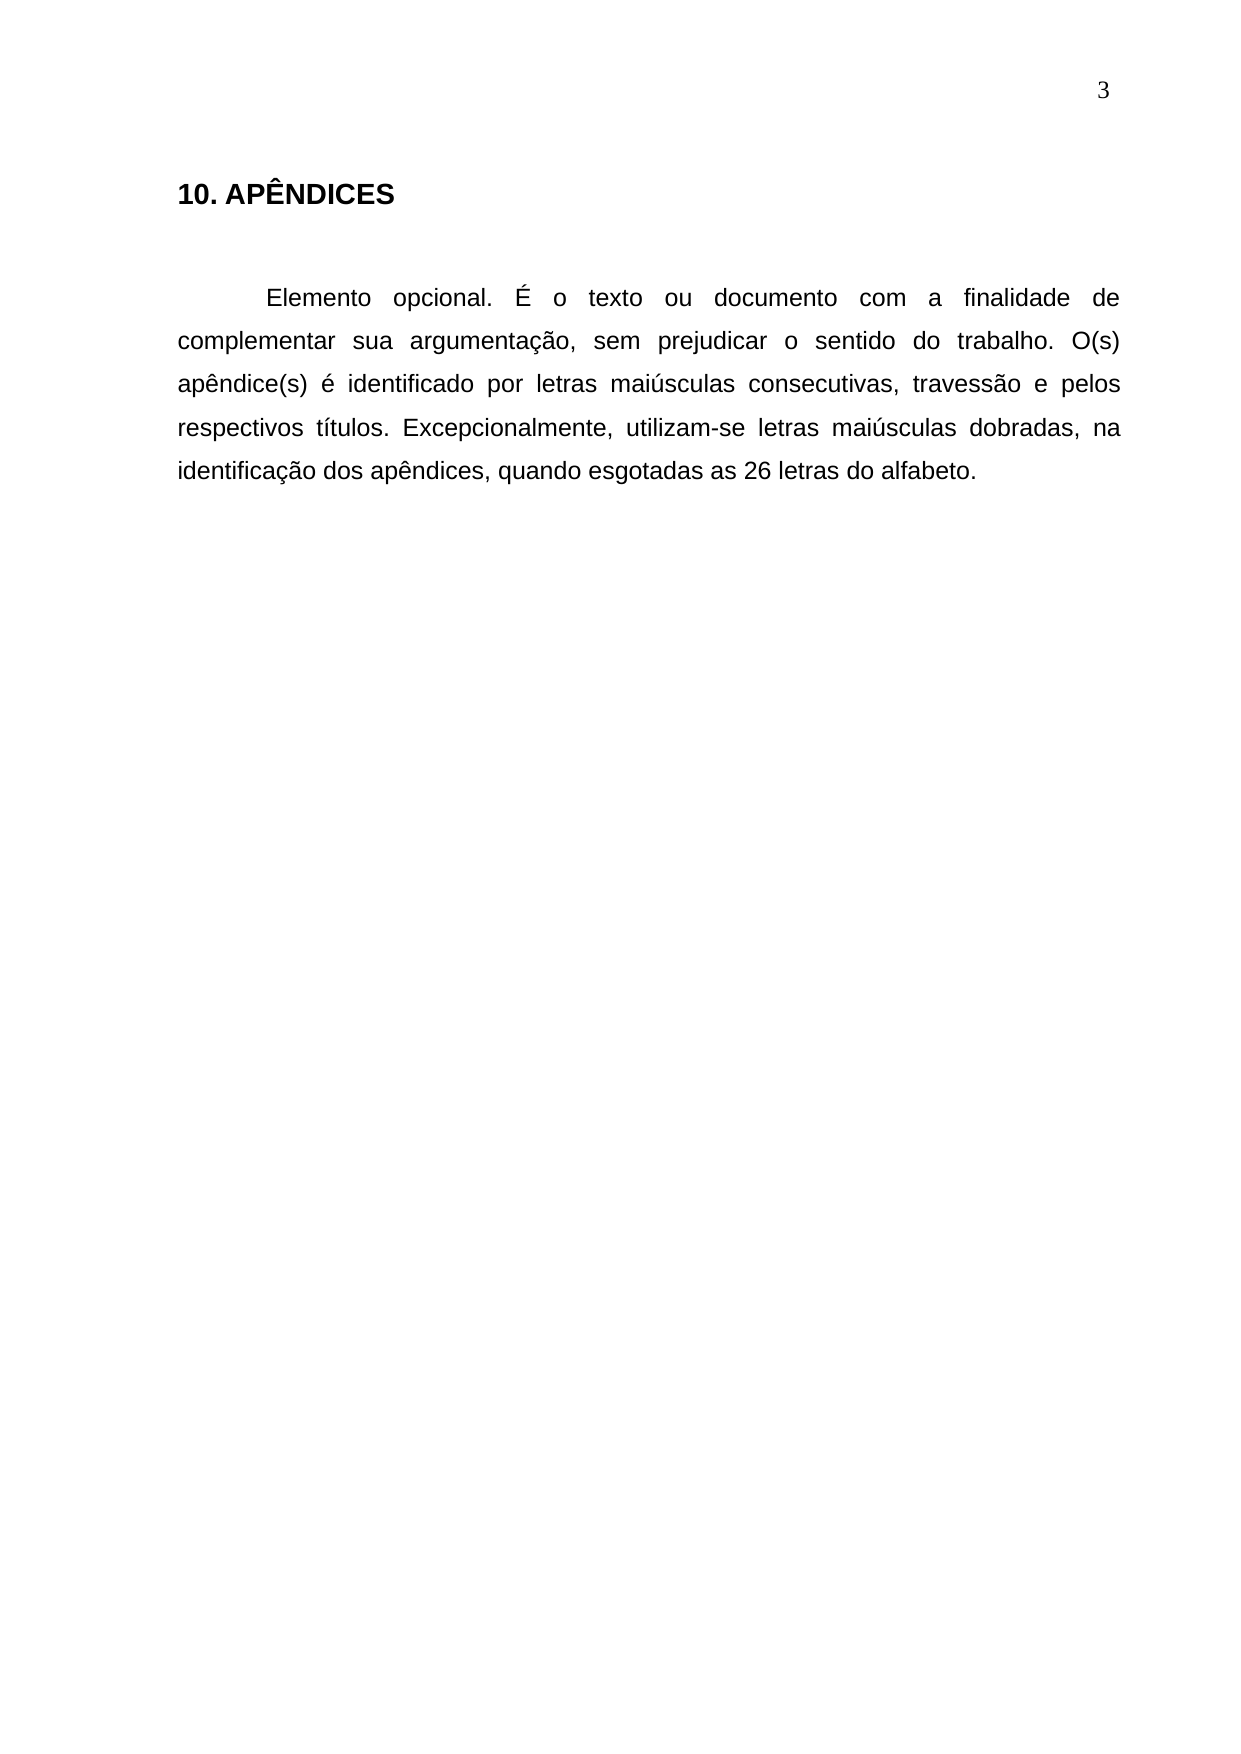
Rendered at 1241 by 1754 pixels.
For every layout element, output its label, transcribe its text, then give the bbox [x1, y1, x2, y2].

text Elemento opcional. É o texto ou documento com a finalidade de complementar sua argumentação, sem prejudicar o sentido do trabalho. O(s) apêndice(s) é identificado por letras maiúsculas consecutivas, travessão e pelos respectivos títulos. Excepcionalmente, utilizam-se letras maiúsculas dobradas, na identificação dos apêndices, quando esgotadas as 26 letras do alfabeto. [177, 283, 1122, 484]
subtitle APÊNDICES [177, 177, 1122, 211]
